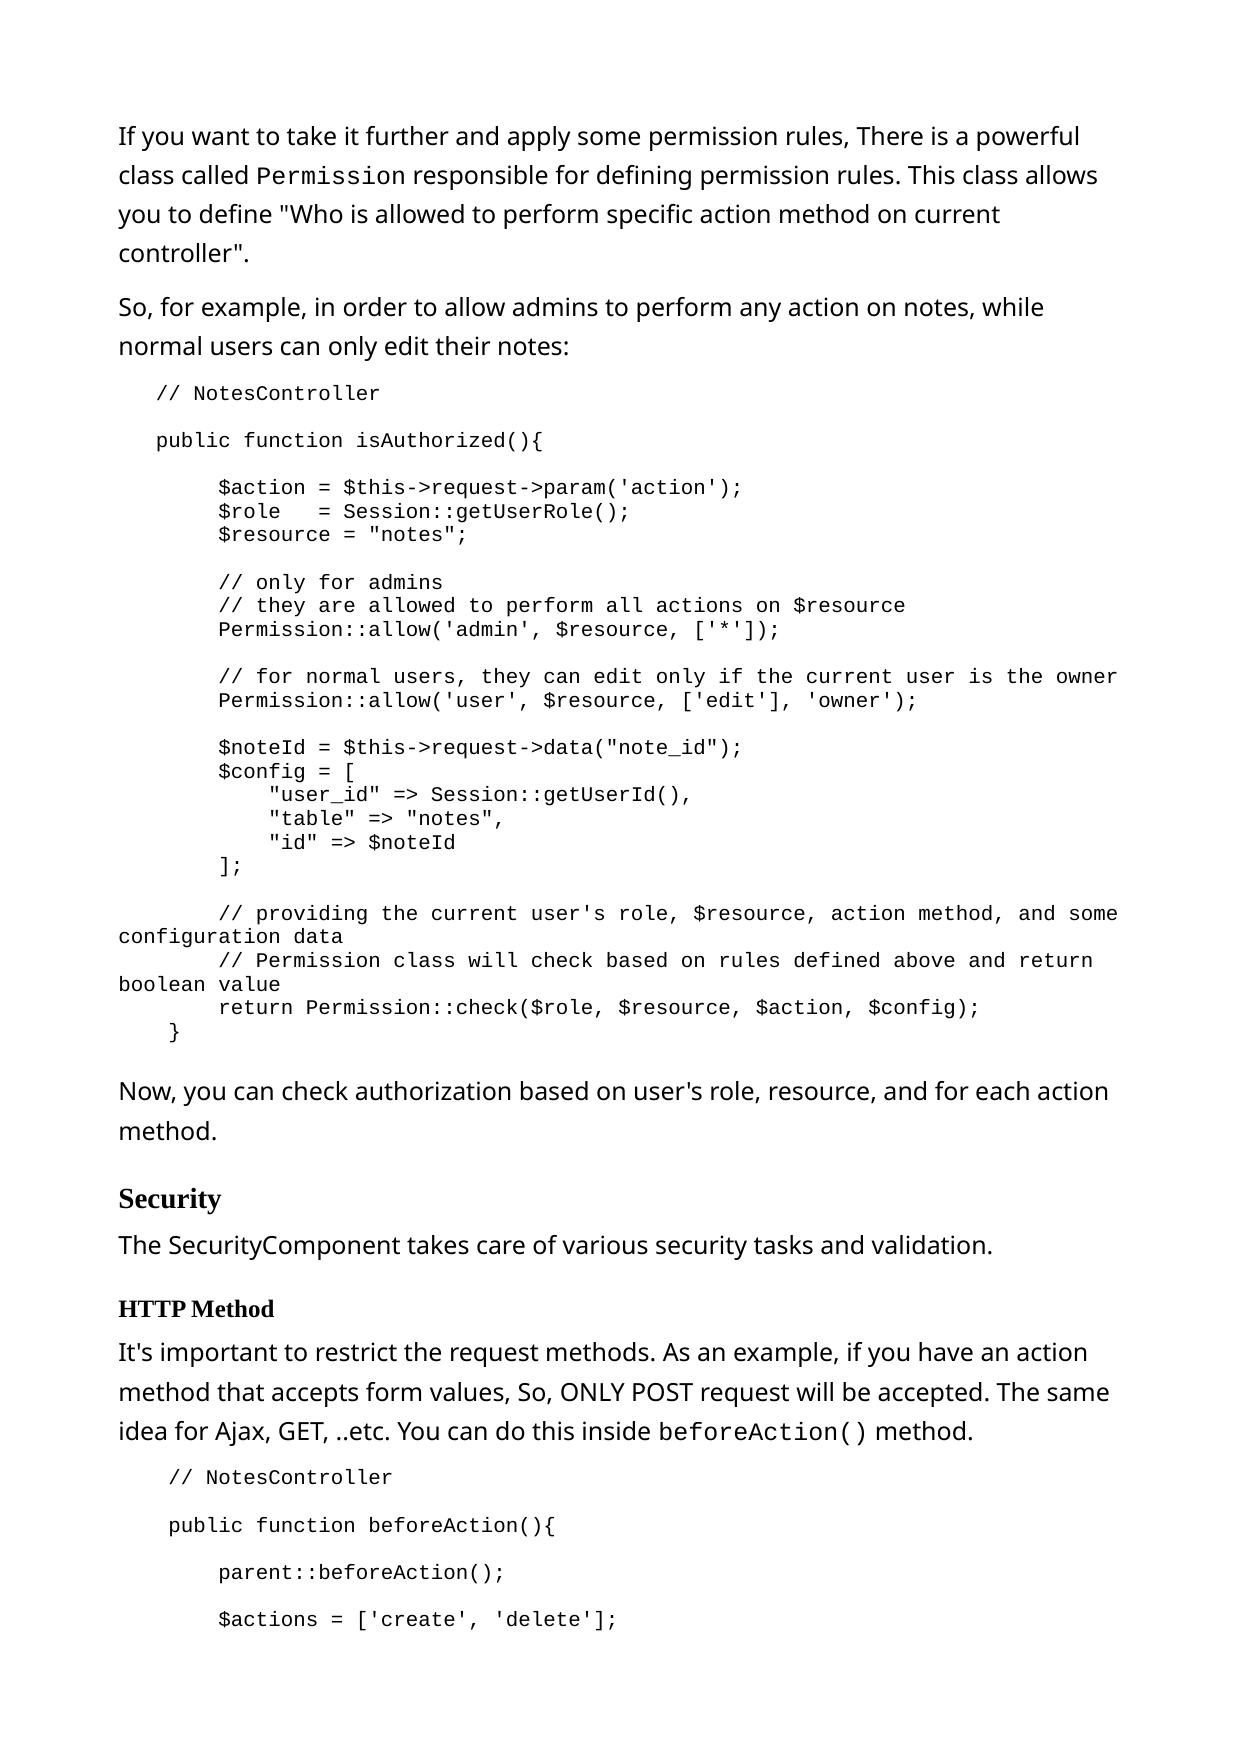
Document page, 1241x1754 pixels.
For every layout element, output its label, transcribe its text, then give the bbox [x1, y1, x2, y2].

text public function beforeAction(){ [118, 1515, 1122, 1538]
text // NotesController [118, 382, 1122, 406]
text $config = [ [118, 761, 1122, 784]
text public function isAuthorized(){ [118, 430, 1122, 453]
text $role = Session::getUserRole(); [118, 501, 1122, 524]
subtitle HTTP Method [118, 1294, 1122, 1323]
text So, for example, in order to allow admins to perform any action on notes, while normal users can only edit their notes: [118, 289, 1122, 363]
text If you want to take it further and apply some permission rules, There is a powerful class called Permission responsible for defining permission rules. This class allows you to define "Who is allowed to perform specific action method on current controller". [118, 118, 1122, 270]
text // NotesController [118, 1467, 1122, 1491]
text return Permission::check($role, $resource, $action, $config); [118, 997, 1122, 1021]
text $resource = "notes"; [118, 524, 1122, 548]
text ]; [118, 855, 1122, 879]
text parent::beforeAction(); [118, 1562, 1122, 1586]
text $action = $this->request->param('action'); [118, 477, 1122, 501]
text Permission::allow('admin', $resource, ['*']); [118, 619, 1122, 643]
text // providing the current user's role, $resource, action method, and some configuration data [118, 903, 1122, 950]
text // Permission class will check based on rules defined above and return boolean value [118, 950, 1122, 997]
text "table" => "notes", [118, 808, 1122, 832]
text $actions = ['create', 'delete']; [118, 1609, 1122, 1633]
text // only for admins [118, 572, 1122, 595]
text The SecurityComponent takes care of various security tasks and validation. [118, 1228, 1122, 1262]
text $noteId = $this->request->data("note_id"); [118, 737, 1122, 761]
text Permission::allow('user', $resource, ['edit'], 'owner'); [118, 690, 1122, 713]
subtitle Security [118, 1182, 1122, 1215]
text It's important to restrict the request methods. As an example, if you have an action method that accepts form values, So, ONLY POST request will be accepted. The same idea for Ajax, GET, ..etc. You can do this inside beforeAction() method. [118, 1335, 1122, 1448]
text "id" => $noteId [118, 832, 1122, 855]
text "user_id" => Session::getUserId(), [118, 784, 1122, 808]
text // for normal users, they can edit only if the current user is the owner [118, 666, 1122, 690]
text // they are allowed to perform all actions on $resource [118, 595, 1122, 619]
text Now, you can check authorization based on user's role, resource, and for each action method. [118, 1074, 1122, 1147]
text } [118, 1021, 1122, 1044]
